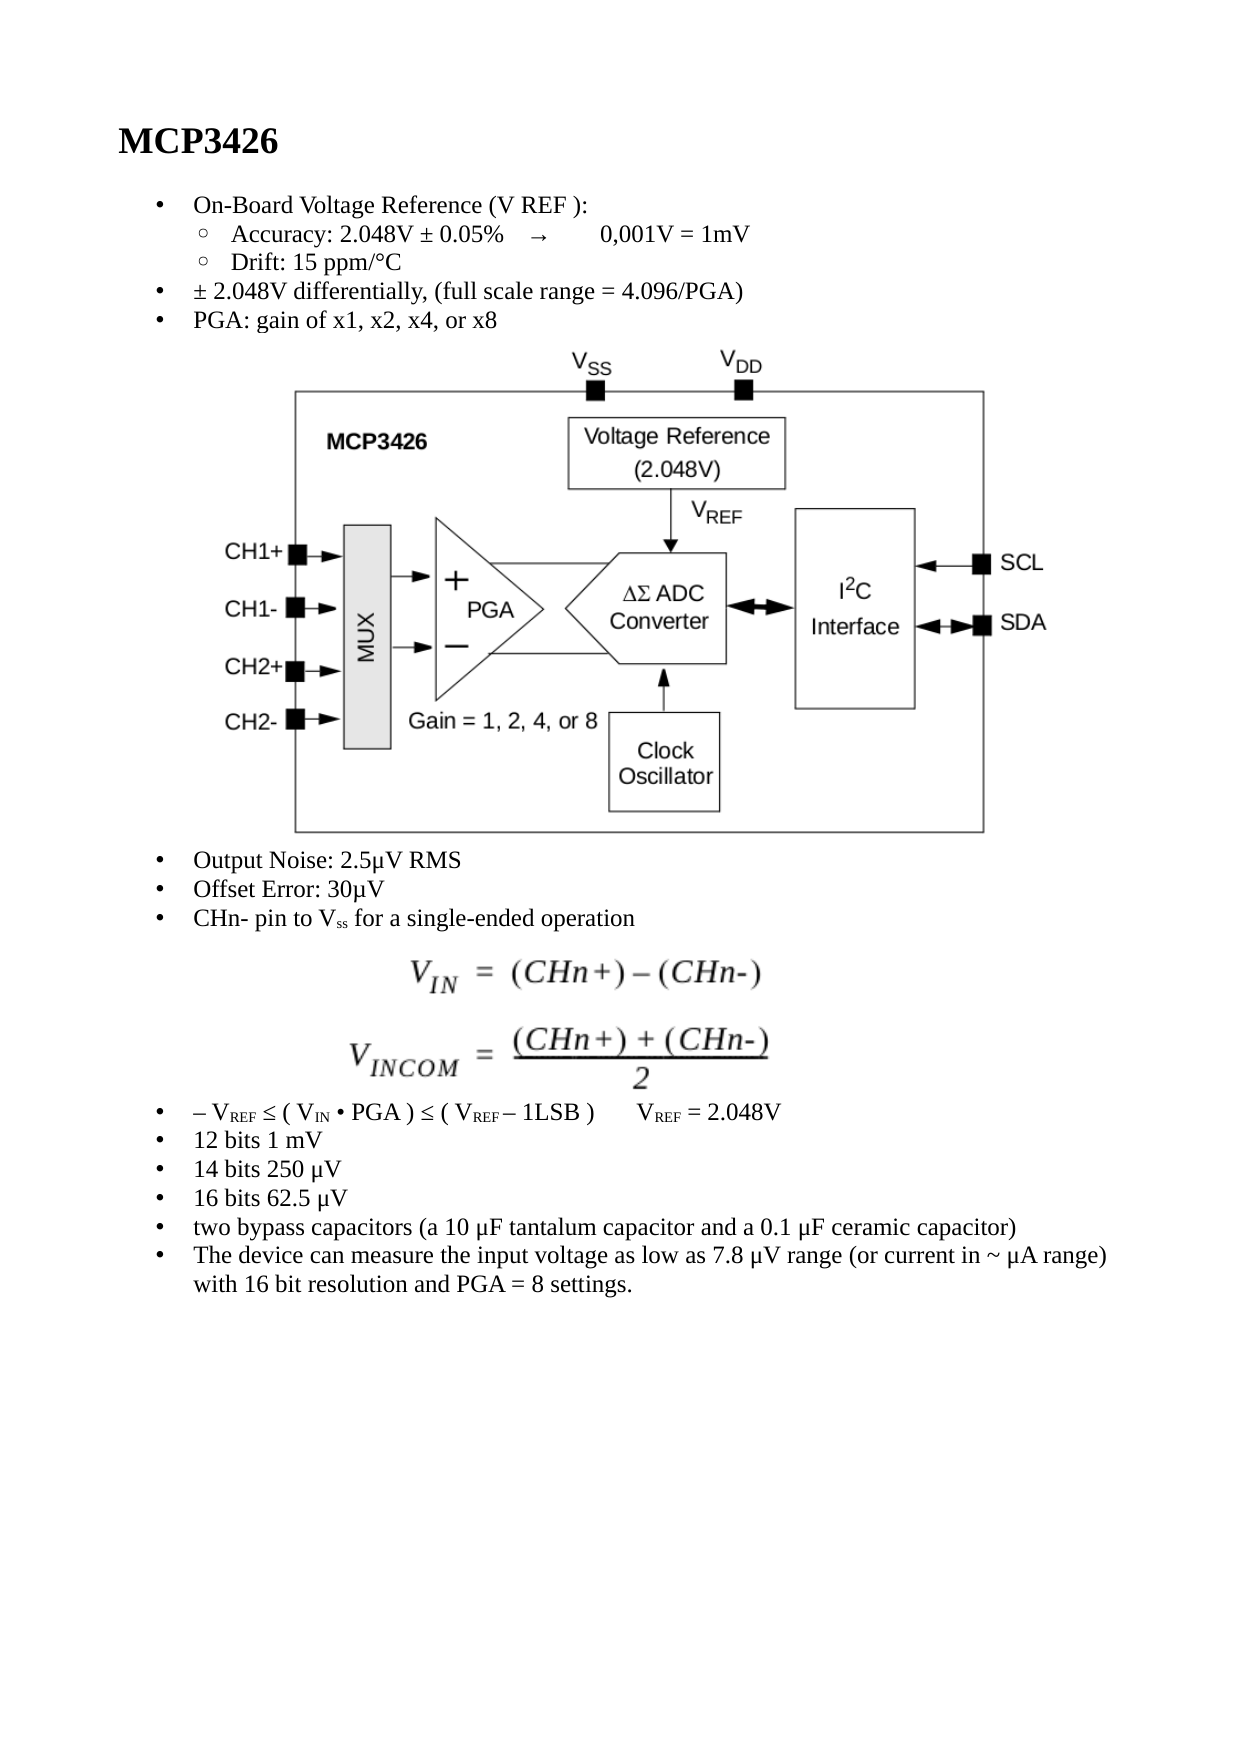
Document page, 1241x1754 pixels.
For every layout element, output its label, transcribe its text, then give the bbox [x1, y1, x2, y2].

list ± 2.048V differentially, (full scale range = 4.096/PGA) [156, 276, 1122, 305]
picture [136, 333, 1104, 846]
list PGA: gain of x1, x2, x4, or x8 [156, 305, 1122, 334]
list Offset Error: 30µV [156, 874, 1122, 903]
list On-Board Voltage Reference (V REF ): [156, 190, 1122, 219]
list Drift: 15 ppm/°C [193, 247, 1122, 276]
list The device can measure the input voltage as low as 7.8 μV range (or current in ~ μA range) with 16 bit resolution and PGA = 8 settings. [156, 1241, 1122, 1298]
list two bypass capacitors (a 10 μF tantalum capacitor and a 0.1 μF ceramic capacitor) [156, 1212, 1122, 1241]
list 16 bits 62.5 μV [156, 1183, 1122, 1212]
list Output Noise: 2.5μV RMS [156, 334, 1122, 874]
picture [314, 956, 804, 1097]
list 12 bits 1 mV [156, 1126, 1122, 1154]
list – VREF ≤ ( VIN • PGA ) ≤ ( VREF – 1LSB ) VREF = 2.048V [156, 931, 1122, 1126]
list CHn- pin to Vss for a single-ended operation [156, 903, 1122, 931]
text MCP3426 [118, 118, 1122, 161]
list 14 bits 250 μV [156, 1154, 1122, 1183]
list Accuracy: 2.048V ± 0.05% → 0,001V = 1mV [193, 219, 1122, 247]
